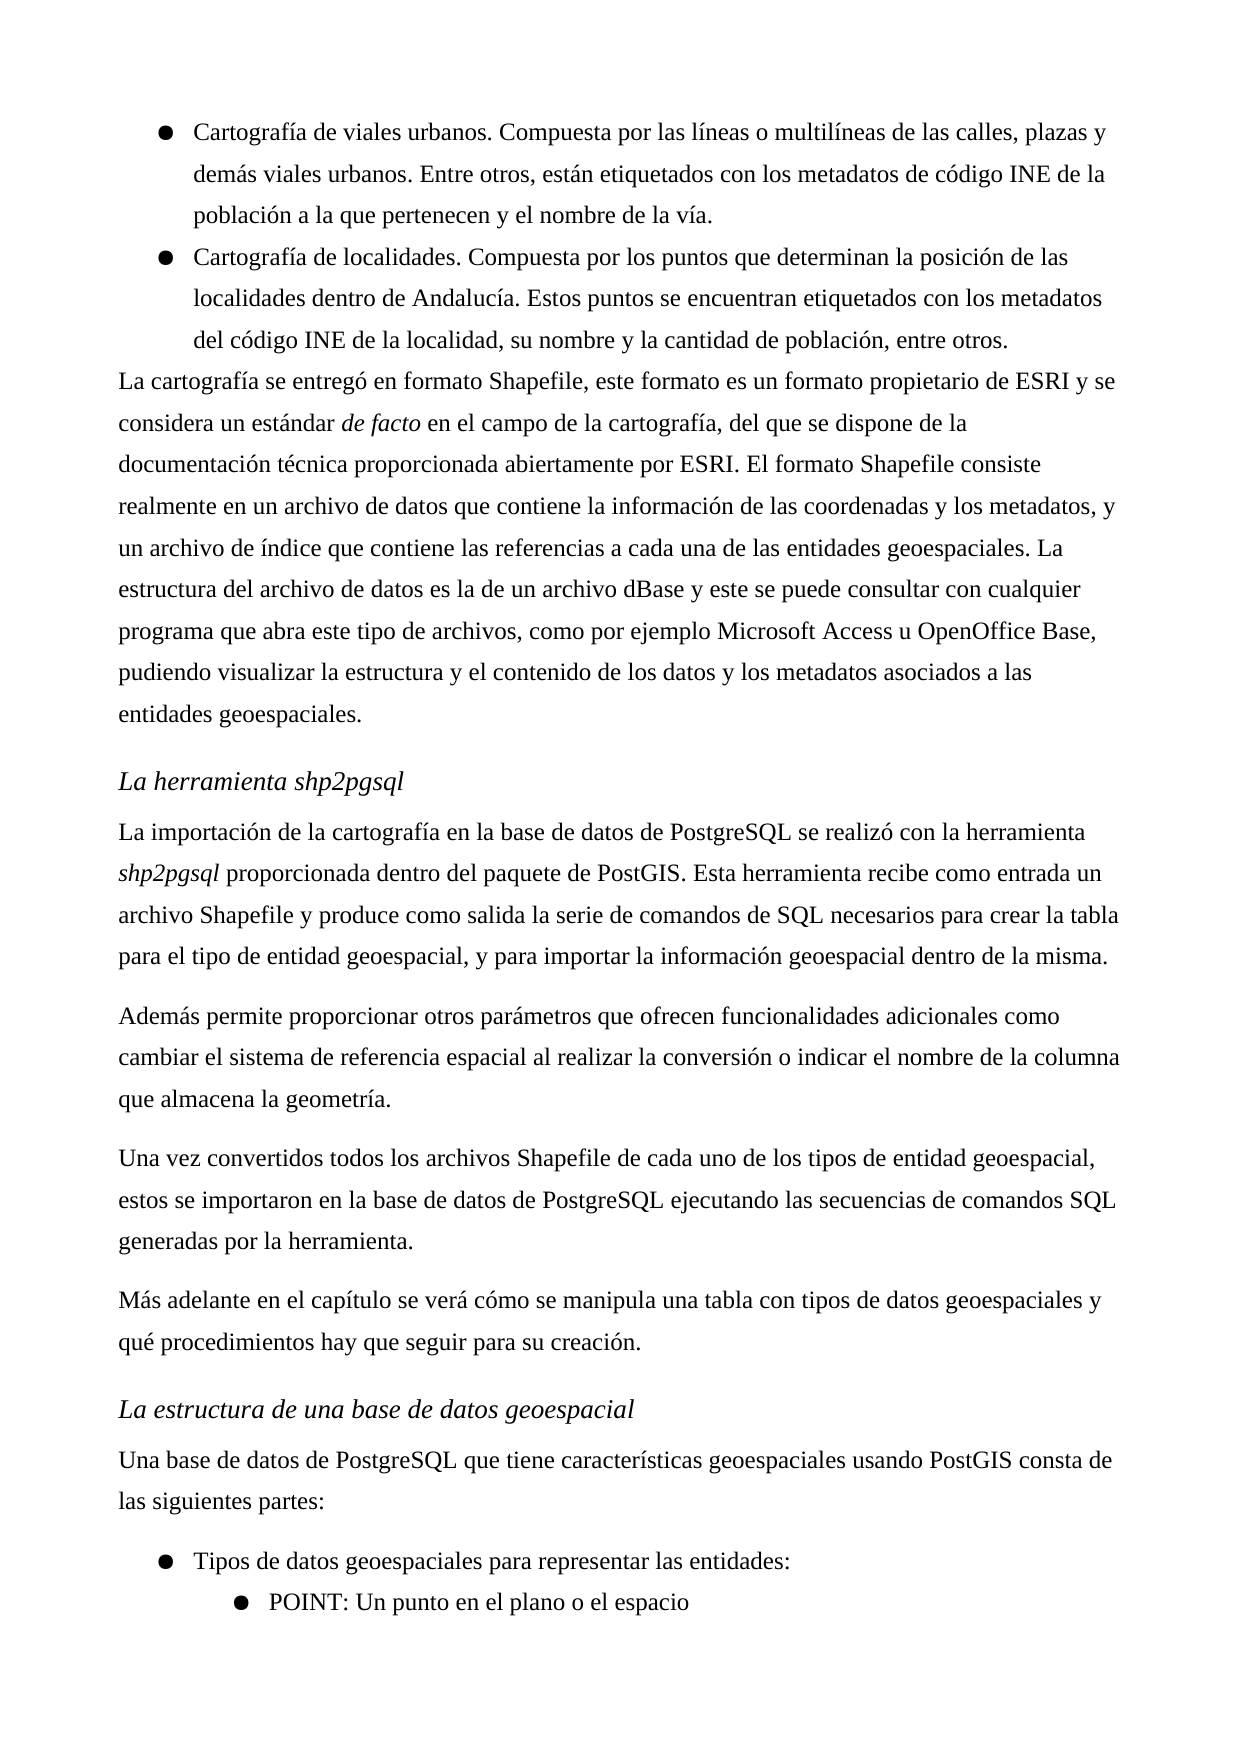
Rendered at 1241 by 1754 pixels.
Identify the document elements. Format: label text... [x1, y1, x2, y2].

text La importación de la cartografía en la base de datos de PostgreSQL se realizó con la herramienta shp2pgsql proporcionada dentro del paquete de PostGIS. Esta herramienta recibe como entrada un archivo Shapefile y produce como salida la serie de comandos de SQL necesarios para crear la tabla para el tipo de entidad geoespacial, y para importar la información geoespacial dentro de la misma. [118, 818, 1122, 970]
text Más adelante en el capítulo se verá cómo se manipula una tabla con tipos de datos geoespaciales y qué procedimientos hay que seguir para su creación. [118, 1287, 1122, 1356]
text La cartografía se entregó en formato Shapefile, este formato es un formato propietario de ESRI y se considera un estándar de facto en el campo de la cartografía, del que se dispone de la documentación técnica proporcionada abiertamente por ESRI. El formato Shapefile consiste realmente en un archivo de datos que contiene la información de las coordenadas y los metadatos, y un archivo de índice que contiene las referencias a cada una de las entidades geoespaciales. La estructura del archivo de datos es la de un archivo dBase y este se puede consultar con cualquier programa que abra este tipo de archivos, como por ejemplo Microsoft Access u OpenOffice Base, pudiendo visualizar la estructura y el contenido de los datos y los metadatos asociados a las entidades geoespaciales. [118, 367, 1122, 728]
text Una vez convertidos todos los archivos Shapefile de cada uno de los tipos de entidad geoespacial, estos se importaron en la base de datos de PostgreSQL ejecutando las secuencias de comandos SQL generadas por la herramienta. [118, 1144, 1122, 1255]
subtitle La herramienta shp2pgsql [118, 767, 1122, 797]
list Tipos de datos geoespaciales para representar las entidades: [156, 1547, 1122, 1574]
list Cartografía de localidades. Compuesta por los puntos que determinan la posición de las localidades dentro de Andalucía. Estos puntos se encuentran etiquetados con los metadatos del código INE de la localidad, su nombre y la cantidad de población, entre otros. [156, 243, 1122, 354]
text Una base de datos de PostgreSQL que tiene características geoespaciales usando PostGIS consta de las siguientes partes: [118, 1446, 1122, 1515]
text Además permite proporcionar otros parámetros que ofrecen funcionalidades adicionales como cambiar el sistema de referencia espacial al realizar la conversión o indicar el nombre de la columna que almacena la geometría. [118, 1002, 1122, 1113]
subtitle La estructura de una base de datos geoespacial [118, 1395, 1122, 1425]
list POINT: Un punto en el plano o el espacio [231, 1588, 1122, 1616]
list Cartografía de viales urbanos. Compuesta por las líneas o multilíneas de las calles, plazas y demás viales urbanos. Entre otros, están etiquetados con los metadatos de código INE de la población a la que pertenecen y el nombre de la vía. [156, 118, 1122, 229]
